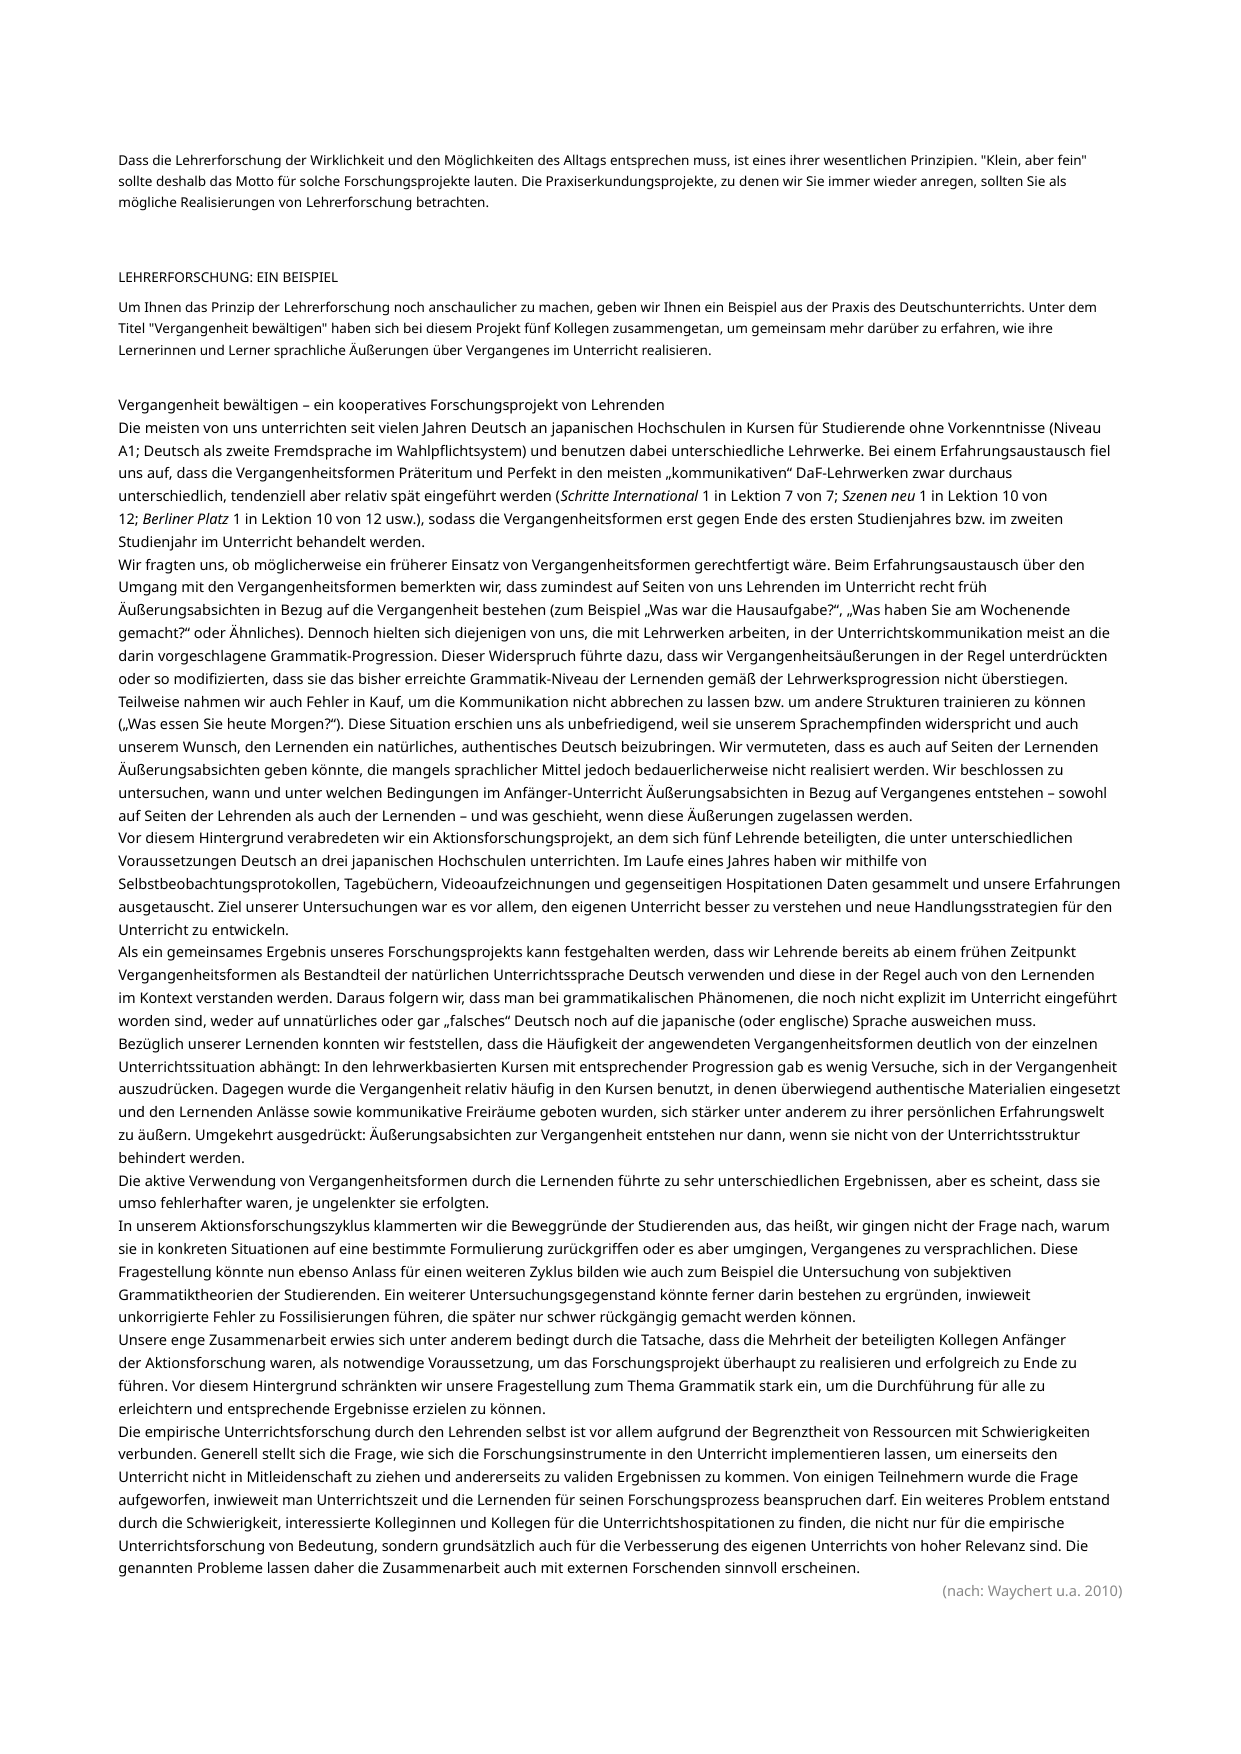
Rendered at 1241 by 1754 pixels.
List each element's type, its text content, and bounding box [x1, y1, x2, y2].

text Vor diesem Hintergrund verabredeten wir ein Aktionsforschungsprojekt, an dem sich fünf Lehrende beteiligten, die unter unterschiedlichen Voraussetzungen Deutsch an drei japanischen Hochschulen unterrichten. Im Laufe eines Jahres haben wir mithilfe von Selbstbeobachtungsprotokollen, Tagebüchern, Videoaufzeichnungen und gegenseitigen Hospitationen Daten gesammelt und unsere Erfahrungen ausgetauscht. Ziel unserer Untersuchungen war es vor allem, den eigenen Unterricht besser zu verstehen und neue Handlungsstrategien für den Unterricht zu entwickeln. [118, 828, 1122, 939]
text Um Ihnen das Prinzip der Lehrerforschung noch anschaulicher zu machen, geben wir Ihnen ein Beispiel aus der Praxis des Deutschunterrichts. Unter dem Titel "Vergangenheit bewältigen" haben sich bei diesem Projekt fünf Kollegen zusammengetan, um gemeinsam mehr darüber zu erfahren, wie ihre Lernerinnen und Lerner sprachliche Äußerungen über Vergangenes im Unterricht realisieren. [118, 298, 1122, 359]
text In unserem Aktionsforschungszyklus klammerten wir die Beweggründe der Studierenden aus, das heißt, wir gingen nicht der Frage nach, warum sie in konkreten Situationen auf eine bestimmte Formulierung zurückgriffen oder es aber umgingen, Vergangenes zu versprachlichen. Diese Fragestellung könnte nun ebenso Anlass für einen weiteren Zyklus bilden wie auch zum Beispiel die Untersuchung von subjektiven Grammatiktheorien der Studierenden. Ein weiterer Untersuchungsgegenstand könnte ferner darin bestehen zu ergründen, inwieweit unkorrigierte Fehler zu Fossilisierungen führen, die später nur schwer rückgängig gemacht werden können. [118, 1216, 1122, 1327]
text Bezüglich unserer Lernenden konnten wir feststellen, dass die Häufigkeit der angewendeten Vergangenheitsformen deutlich von der einzelnen Unterrichtssituation abhängt: In den lehrwerkbasierten Kursen mit entsprechender Progression gab es wenig Versuche, sich in der Vergangenheit auszudrücken. Dagegen wurde die Vergangenheit relativ häufig in den Kursen benutzt, in denen überwiegend authentische Materialien eingesetzt und den Lernenden Anlässe sowie kommunikative Freiräume geboten wurden, sich stärker unter anderem zu ihrer persönlichen Erfahrungswelt zu äußern. Umgekehrt ausgedrückt: Äußerungsabsichten zur Vergangenheit entstehen nur dann, wenn sie nicht von der Unterrichtsstruktur behindert werden. [118, 1033, 1122, 1167]
text Die aktive Verwendung von Vergangenheitsformen durch die Lernenden führte zu sehr unterschiedlichen Ergebnissen, aber es scheint, dass sie umso fehlerhafter waren, je ungelenkter sie erfolgten. [118, 1170, 1122, 1213]
text (nach: Waychert u.a. 2010) [118, 1581, 1122, 1601]
text Dass die Lehrerforschung der Wirklichkeit und den Möglichkeiten des Alltags entsprechen muss, ist eines ihrer wesentlichen Prinzipien. "Klein, aber fein" sollte deshalb das Motto für solche Forschungsprojekte lauten. Die Praxiserkundungsprojekte, zu denen wir Sie immer wieder anregen, sollten Sie als mögliche Realisierungen von Lehrerforschung betrachten. [118, 151, 1122, 212]
text Wir fragten uns, ob möglicherweise ein früherer Einsatz von Vergangenheitsformen gerechtfertigt wäre. Beim Erfahrungsaustausch über den Umgang mit den Vergangenheitsformen bemerkten wir, dass zumindest auf Seiten von uns Lehrenden im Unterricht recht früh Äußerungsabsichten in Bezug auf die Vergangenheit bestehen (zum Beispiel „Was war die Hausaufgabe?“, „Was haben Sie am Wochenende gemacht?“ oder Ähnliches). Dennoch hielten sich diejenigen von uns, die mit Lehrwerken arbeiten, in der Unterrichtskommunikation meist an die darin vorgeschlagene Grammatik-Progression. Dieser Widerspruch führte dazu, dass wir Vergangenheitsäußerungen in der Regel unterdrückten oder so modifizierten, dass sie das bisher erreichte Grammatik-Niveau der Lernenden gemäß der Lehrwerksprogression nicht überstiegen. Teilweise nahmen wir auch Fehler in Kauf, um die Kommunikation nicht abbrechen zu lassen bzw. um andere Strukturen trainieren zu können („Was essen Sie heute Morgen?“). Diese Situation erschien uns als unbefriedigend, weil sie unserem Sprachempfinden widerspricht und auch unserem Wunsch, den Lernenden ein natürliches, authentisches Deutsch beizubringen. Wir vermuteten, dass es auch auf Seiten der Lernenden Äußerungsabsichten geben könnte, die mangels sprachlicher Mittel jedoch bedauerlicherweise nicht realisiert werden. Wir beschlossen zu untersuchen, wann und unter welchen Bedingungen im Anfänger-Unterricht Äußerungsabsichten in Bezug auf Vergangenes entstehen – sowohl auf Seiten der Lehrenden als auch der Lernenden – und was geschieht, wenn diese Äußerungen zugelassen werden. [118, 554, 1122, 825]
text Als ein gemeinsames Ergebnis unseres Forschungsprojekts kann festgehalten werden, dass wir Lehrende bereits ab einem frühen Zeitpunkt Vergangenheitsformen als Bestandteil der natürlichen Unterrichtssprache Deutsch verwenden und diese in der Regel auch von den Lernenden im Kontext verstanden werden. Daraus folgern wir, dass man bei grammatikalischen Phänomenen, die noch nicht explizit im Unterricht eingeführt worden sind, weder auf unnatürliches oder gar „falsches“ Deutsch noch auf die japanische (oder englische) Sprache ausweichen muss. [118, 942, 1122, 1031]
text Die empirische Unterrichtsforschung durch den Lehrenden selbst ist vor allem aufgrund der Begrenztheit von Ressourcen mit Schwierigkeiten verbunden. Generell stellt sich die Frage, wie sich die Forschungsinstrumente in den Unterricht implementieren lassen, um einerseits den Unterricht nicht in Mitleidenschaft zu ziehen und andererseits zu validen Ergebnissen zu kommen. Von einigen Teilnehmern wurde die Frage aufgeworfen, inwieweit man Unterrichtszeit und die Lernenden für seinen Forschungsprozess beanspruchen darf. Ein weiteres Problem entstand durch die Schwierigkeit, interessierte Kolleginnen und Kollegen für die Unterrichtshospitationen zu finden, die nicht nur für die empirische Unterrichtsforschung von Bedeutung, sondern grundsätzlich auch für die Verbesserung des eigenen Unterrichts von hoher Relevanz sind. Die genannten Probleme lassen daher die Zusammenarbeit auch mit externen Forschenden sinnvoll erscheinen. [118, 1421, 1122, 1578]
text Die meisten von uns unterrichten seit vielen Jahren Deutsch an japanischen Hochschulen in Kursen für Studierende ohne Vorkenntnisse (Niveau A1; Deutsch als zweite Fremdsprache im Wahlpflichtsystem) und benutzen dabei unterschiedliche Lehrwerke. Bei einem Erfahrungsaustausch fiel uns auf, dass die Vergangenheitsformen Präteritum und Perfekt in den meisten „kommunikativen“ DaF-Lehrwerken zwar durchaus unterschiedlich, tendenziell aber relativ spät eingeführt werden (Schritte International 1 in Lektion 7 von 7; Szenen neu 1 in Lektion 10 von 12; Berliner Platz 1 in Lektion 10 von 12 usw.), sodass die Vergangenheitsformen erst gegen Ende des ersten Studienjahres bzw. im zweiten Studienjahr im Unterricht behandelt werden. [118, 418, 1122, 552]
text Vergangenheit bewältigen – ein kooperatives Forschungsprojekt von Lehrenden [118, 395, 1122, 415]
subtitle LEHRERFORSCHUNG: EIN BEISPIEL [118, 268, 1122, 287]
text Unsere enge Zusammenarbeit erwies sich unter anderem bedingt durch die Tatsache, dass die Mehrheit der beteiligten Kollegen Anfänger der Aktionsforschung waren, als notwendige Voraussetzung, um das Forschungsprojekt überhaupt zu realisieren und erfolgreich zu Ende zu führen. Vor diesem Hintergrund schränkten wir unsere Fragestellung zum Thema Grammatik stark ein, um die Durchführung für alle zu erleichtern und entsprechende Ergebnisse erzielen zu können. [118, 1330, 1122, 1418]
